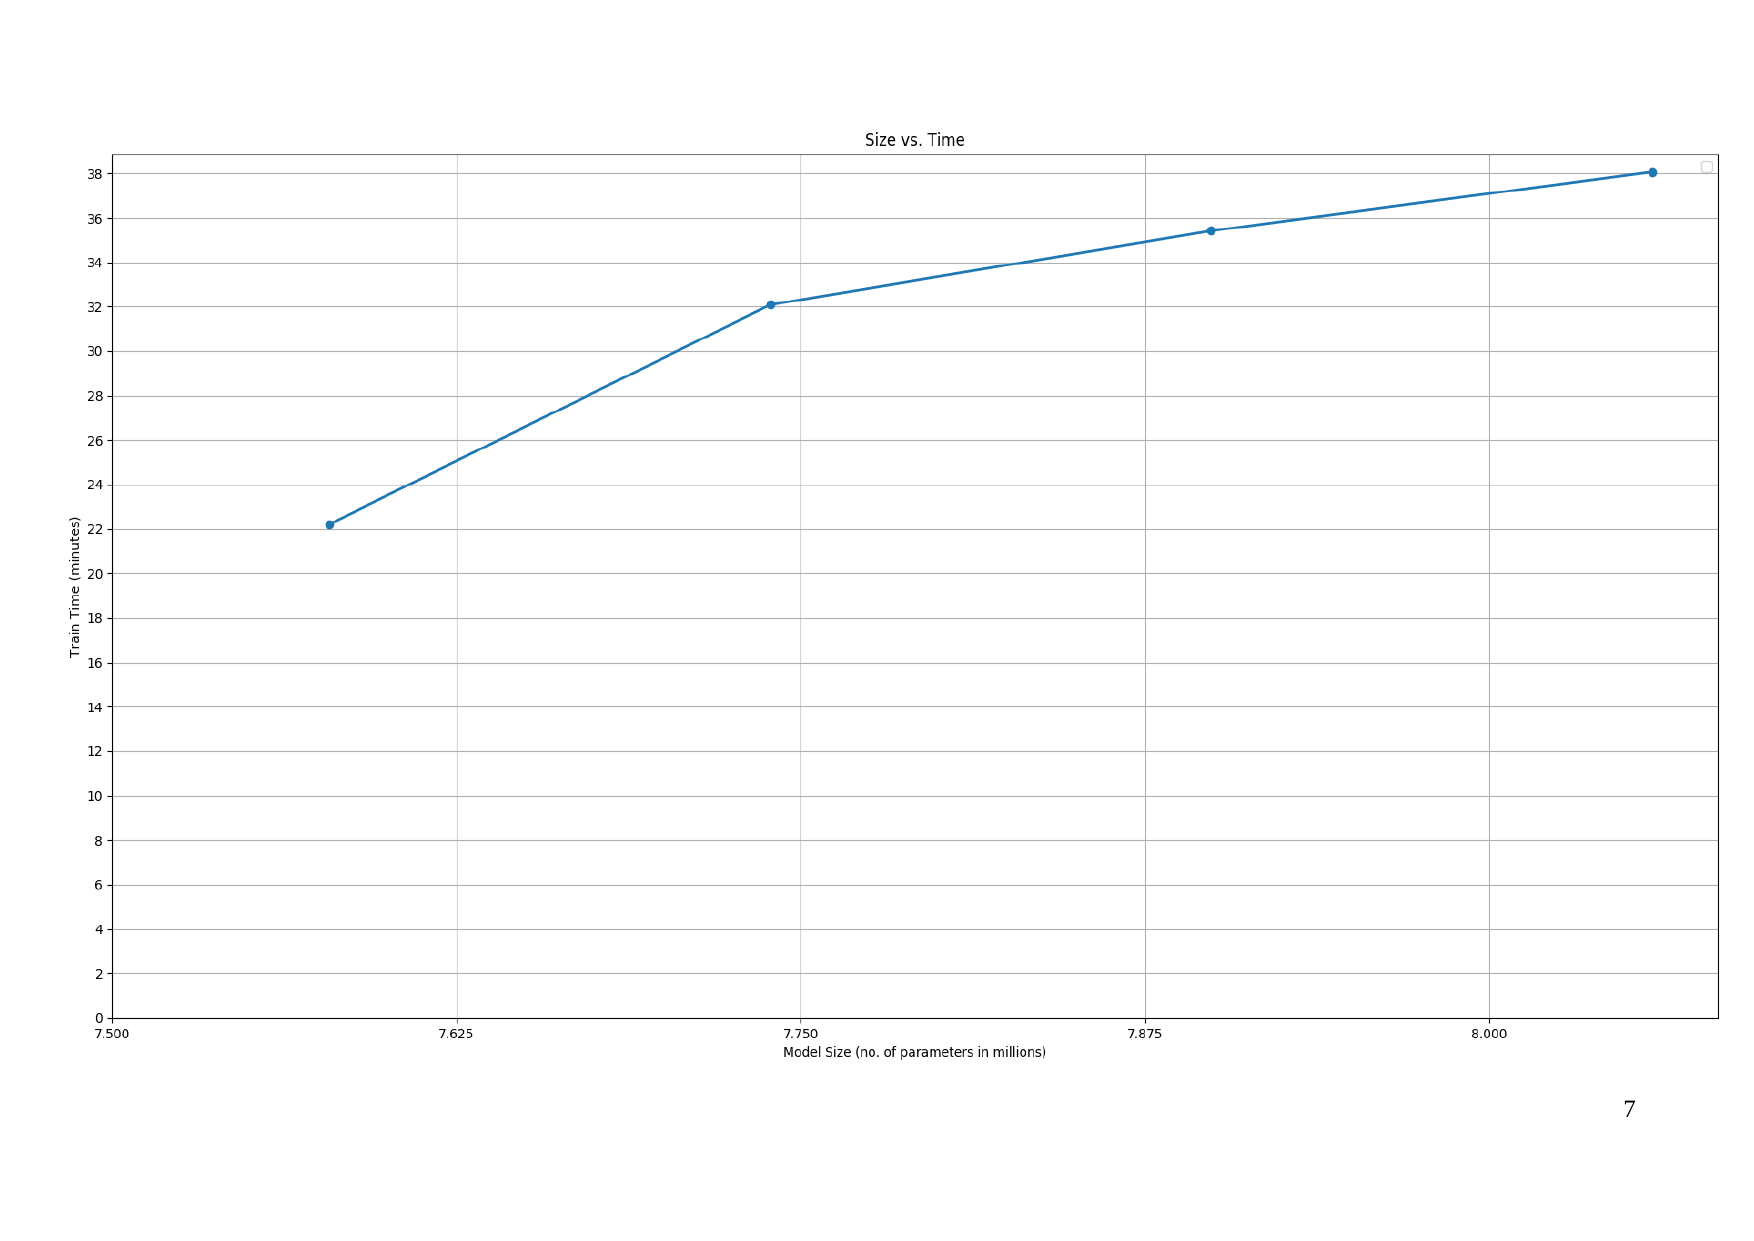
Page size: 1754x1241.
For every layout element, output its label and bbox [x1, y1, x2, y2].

picture [3, 118, 1750, 1073]
